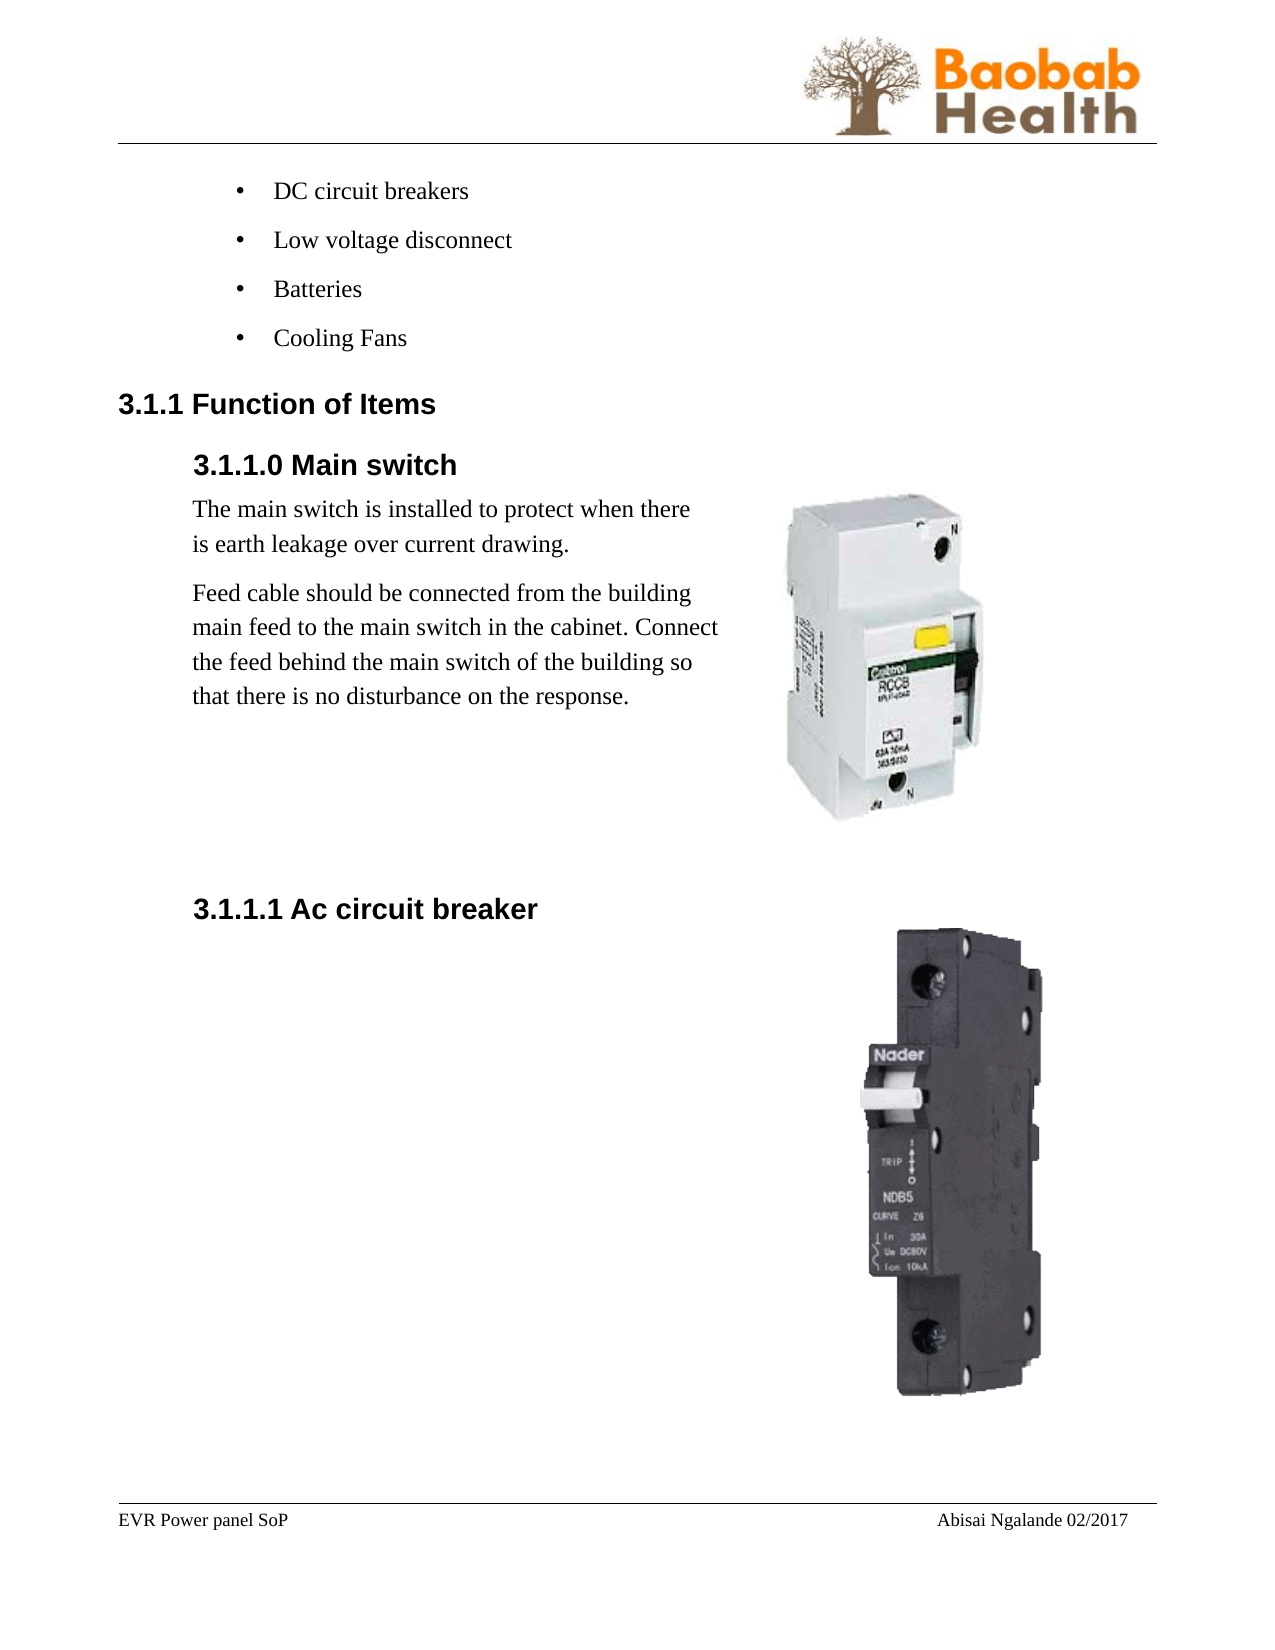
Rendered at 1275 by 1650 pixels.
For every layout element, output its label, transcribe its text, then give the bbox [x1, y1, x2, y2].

list Low voltage disconnect [236, 225, 1157, 254]
picture [860, 928, 1055, 1398]
subtitle 3.1.1 Function of Items [118, 387, 1157, 421]
text [1050, 578, 1157, 710]
subtitle [1050, 448, 1157, 482]
subtitle 3.1.1.0 Main switch [118, 448, 722, 482]
list Cooling Fans [236, 323, 1157, 352]
list Batteries [236, 274, 1157, 303]
list DC circuit breakers [236, 176, 1157, 205]
picture [801, 36, 1141, 137]
text Feed cable should be connected from the building main feed to the main switch in the cabinet. Connect the feed behind the main switch of the building so that there is no disturbance on the response. [192, 578, 722, 710]
text The main switch is installed to protect when there is earth leakage over current drawing. [118, 494, 722, 557]
picture [722, 443, 1050, 870]
text [1050, 494, 1157, 557]
subtitle 3.1.1.1 Ac circuit breaker [118, 892, 1157, 926]
